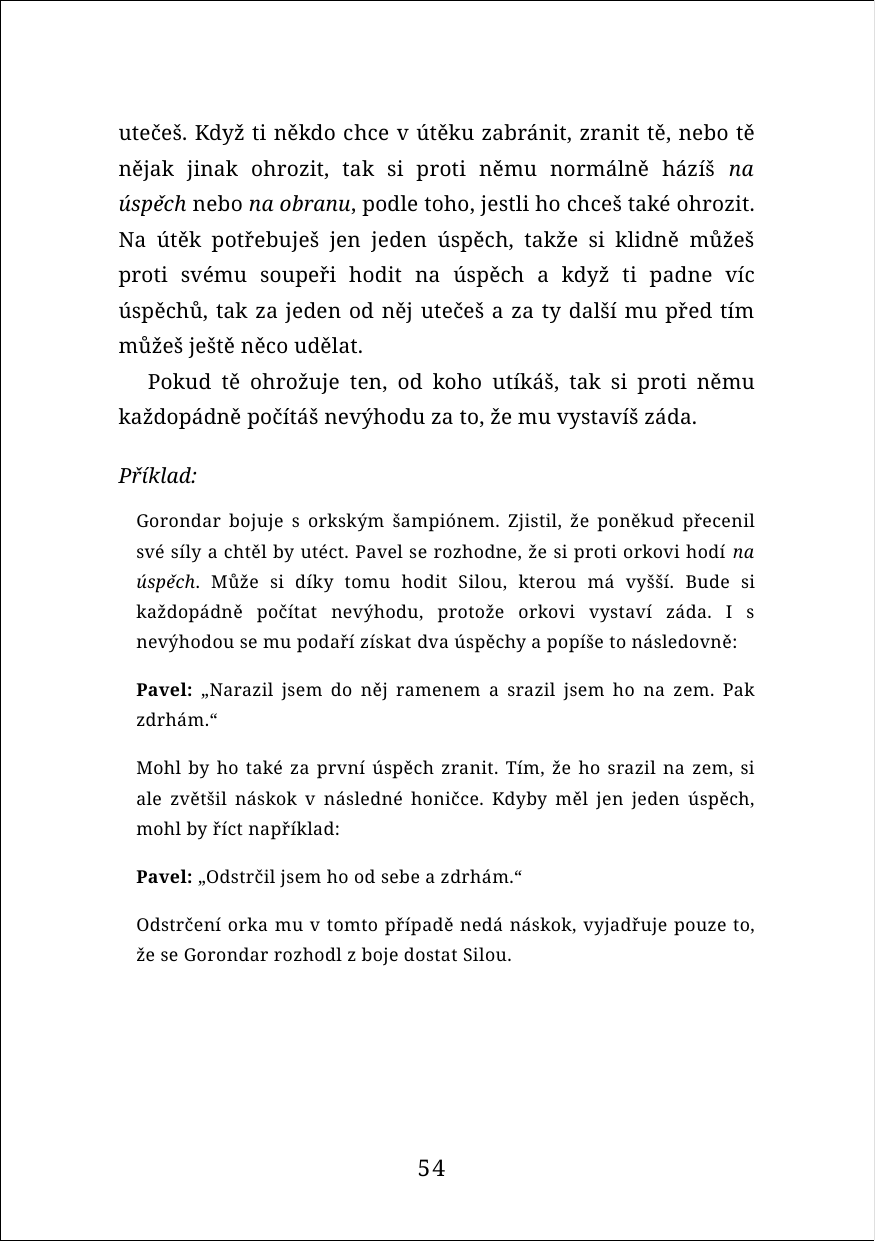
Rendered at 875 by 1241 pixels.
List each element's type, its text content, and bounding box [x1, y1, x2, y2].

text utečeš. Když ti někdo chce v útěku zabránit, zranit tě, nebo tě nějak jinak ohrozit, tak si proti němu normálně házíš na úspěch nebo na obranu, podle toho, jestli ho chceš také ohrozit. Na útěk potřebuješ jen jeden úspěch, takže si klidně můžeš proti svému soupeři hodit na úspěch a když ti padne víc úspěchů, tak za jeden od něj utečeš a za ty další mu před tím můžeš ještě něco udělat. Pokud tě ohrožuje ten, od koho utíkáš, tak si proti němu každopádně počítáš nevýhodu za to, že mu vystavíš záda. [118, 118, 756, 431]
text Gorondar bojuje s orkským šampiónem. Zjistil, že poněkud přecenil své síly a chtěl by utéct. Pavel se rozhodne, že si proti orkovi hodí na úspěch. Může si díky tomu hodit Silou, kterou má vyšší. Bude si každopádně počítat nevýhodu, protože orkovi vystaví záda. I s nevýhodou se mu podaří získat dva úspěchy a popíše to následovně: [136, 509, 756, 654]
text Mohl by ho také za první úspěch zranit. Tím, že ho srazil na zem, si ale zvětšil náskok v následné honičce. Kdyby měl jen jeden úspěch, mohl by říct například: [136, 756, 756, 840]
text Odstrčení orka mu v tomto případě nedá náskok, vyjadřuje pouze to, že se Gorondar rozhodl z boje dostat Silou. [136, 912, 756, 966]
text Pavel: „Odstrčil jsem ho od sebe a zdrhám.“ [136, 864, 756, 888]
text Příklad: [118, 462, 756, 490]
text Pavel: „Narazil jsem do něj ramenem a srazil jsem ho na zem. Pak zdrhám.“ [136, 678, 756, 732]
